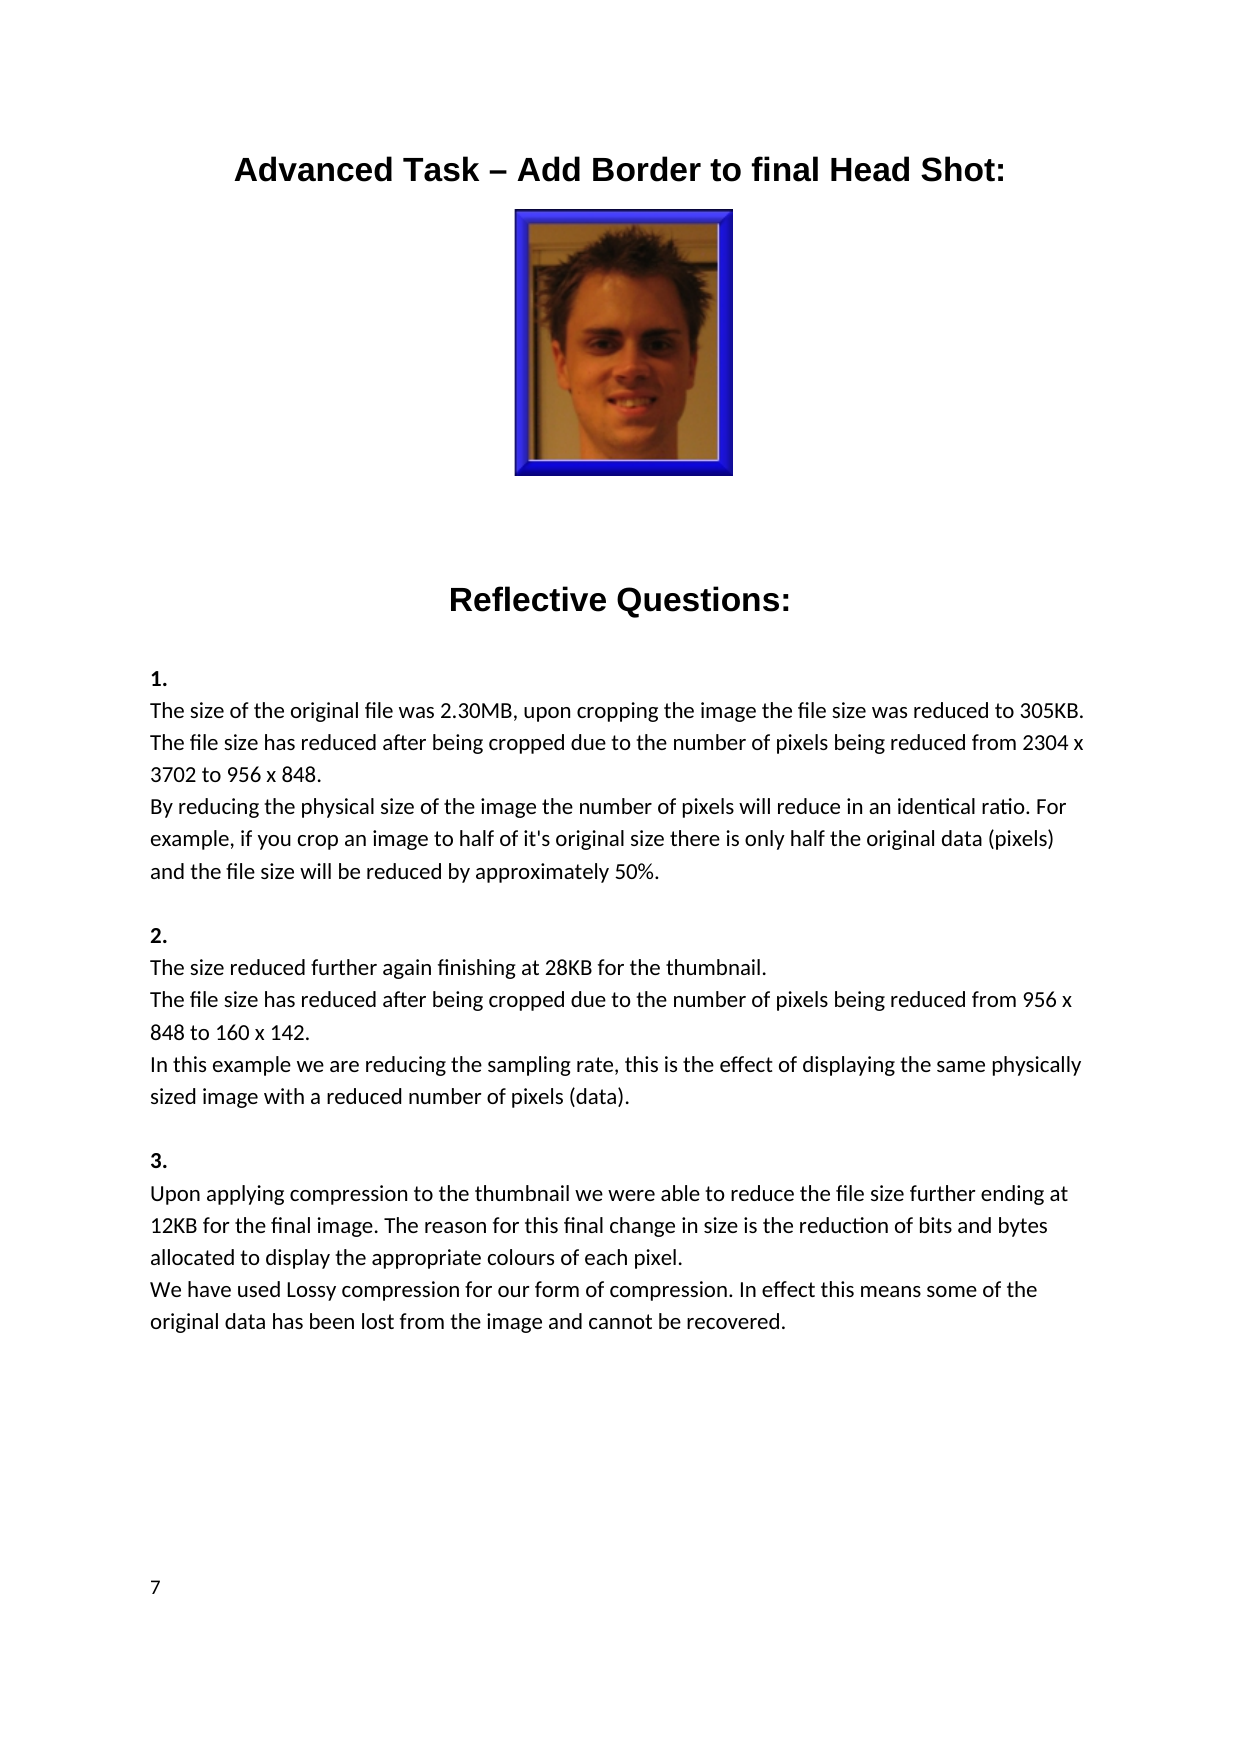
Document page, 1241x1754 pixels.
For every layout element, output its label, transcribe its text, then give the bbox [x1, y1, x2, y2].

text Upon applying compression to the thumbnail we were able to reduce the file size further ending at 12KB for the final image. The reason for this final change in size is the reduction of bits and bytes allocated to display the appropriate colours of each pixel. [150, 1179, 1090, 1271]
text 3. [150, 1146, 1090, 1174]
subtitle Reflective Questions: [150, 580, 1090, 619]
text The file size has reduced after being cropped due to the number of pixels being reduced from 2304 x 3702 to 956 x 848. [150, 728, 1090, 788]
subtitle Advanced Task – Add Border to final Head Shot: [150, 150, 1090, 189]
text The file size has reduced after being cropped due to the number of pixels being reduced from 956 x 848 to 160 x 142. [150, 986, 1090, 1046]
text The size reduced further again finishing at 28KB for the thumbnail. [150, 953, 1090, 981]
text We have used Lossy compression for our form of compression. In effect this means some of the original data has been lost from the image and cannot be recovered. [150, 1275, 1090, 1335]
text In this example we are reducing the sampling rate, this is the effect of displaying the same physically sized image with a reduced number of pixels (data). [150, 1050, 1090, 1110]
picture [514, 209, 733, 476]
text By reducing the physical size of the image the number of pixels will reduce in an identical ratio. For example, if you crop an image to half of it's original size there is only half the original data (pixels) and the file size will be reduced by approximately 50%. [150, 792, 1090, 885]
text 1. [150, 664, 1090, 692]
text 2. [150, 921, 1090, 949]
text The size of the original file was 2.30MB, upon cropping the image the file size was reduced to 305KB. [150, 696, 1090, 724]
